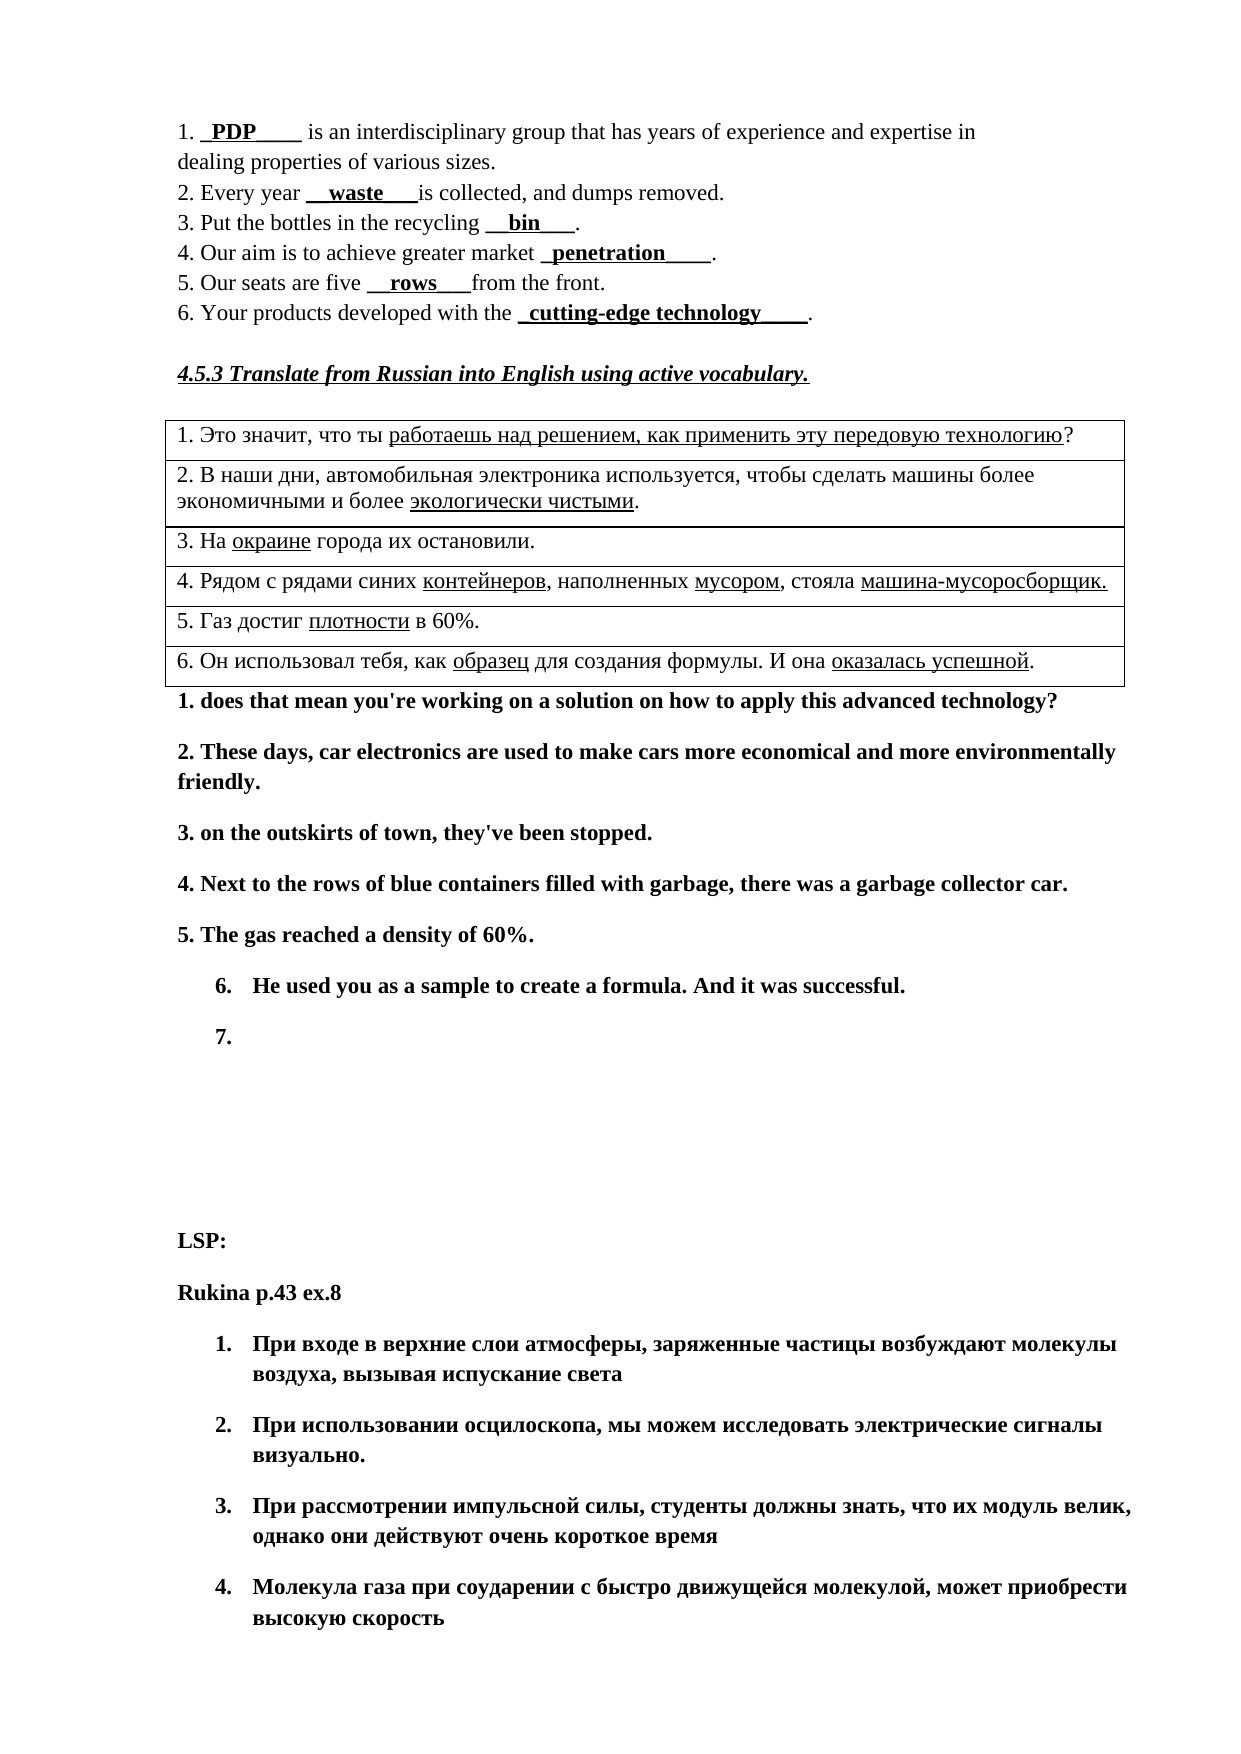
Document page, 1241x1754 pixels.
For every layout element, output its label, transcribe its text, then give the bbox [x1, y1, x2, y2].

list При рассмотрении импульсной силы, студенты должны знать, что их модуль велик, однако они действуют очень короткое время [215, 1492, 1152, 1549]
list He used you as a sample to create a formula. And it was successful. [215, 972, 1152, 999]
text 1. does that mean you're working on a solution on how to apply this advanced technology? [177, 687, 1152, 713]
table_cell 6. Он использовал тебя, как образец для создания формулы. И она оказалась успешной. [166, 647, 1124, 686]
text 4. Next to the rows of blue containers filled with garbage, there was a garbage collector car. [177, 870, 1152, 897]
text 5. Our seats are five __rows___from the front. [177, 269, 1152, 296]
list Молекула газа при соударении с быстро движущейся молекулой, может приобрести высокую скорость [215, 1573, 1152, 1630]
text 3. on the outskirts of town, they've been stopped. [177, 819, 1152, 846]
list При входе в верхние слои атмосферы, заряженные частицы возбуждают молекулы воздуха, вызывая испускание света [215, 1330, 1152, 1386]
text 2. These days, car electronics are used to make cars more economical and more environmentally friendly. [177, 738, 1152, 794]
text 4. Our aim is to achieve greater market _penetration____. [177, 239, 1152, 265]
table_cell 2. В наши дни, автомобильная электроника используется, чтобы сделать машины более экономичными и более экологически чистыми. [166, 461, 1124, 526]
table_cell 4. Рядом с рядами синих контейнеров, наполненных мусором, стояла машина-мусоросборщик. [166, 567, 1124, 606]
text 5. The gas reached a density of 60%. [177, 921, 1152, 948]
table_cell 3. На окраине города их остановили. [166, 528, 1124, 566]
table_cell 5. Газ достиг плотности в 60%. [166, 607, 1124, 646]
text 1. _PDP____ is an interdisciplinary group that has years of experience and expertise in dealing properties of various sizes. [177, 118, 1152, 175]
text 2. Every year __waste___is collected, and dumps removed. [177, 178, 1152, 205]
text Rukina p.43 ex.8 [177, 1279, 1152, 1305]
text LSP: [177, 1228, 1152, 1254]
text 6. Your products developed with the _cutting-edge technology____. [177, 299, 1152, 326]
list При использовании осцилоскопа, мы можем исследовать электрические сигналы визуально. [215, 1411, 1152, 1467]
table_header 1. Это значит, что ты работаешь над решением, как применить эту передовую технологию? [166, 421, 1124, 460]
text 4.5.3 Translate from Russian into English using active vocabulary. [177, 360, 1152, 386]
text 3. Put the bottles in the recycling __bin___. [177, 209, 1152, 235]
